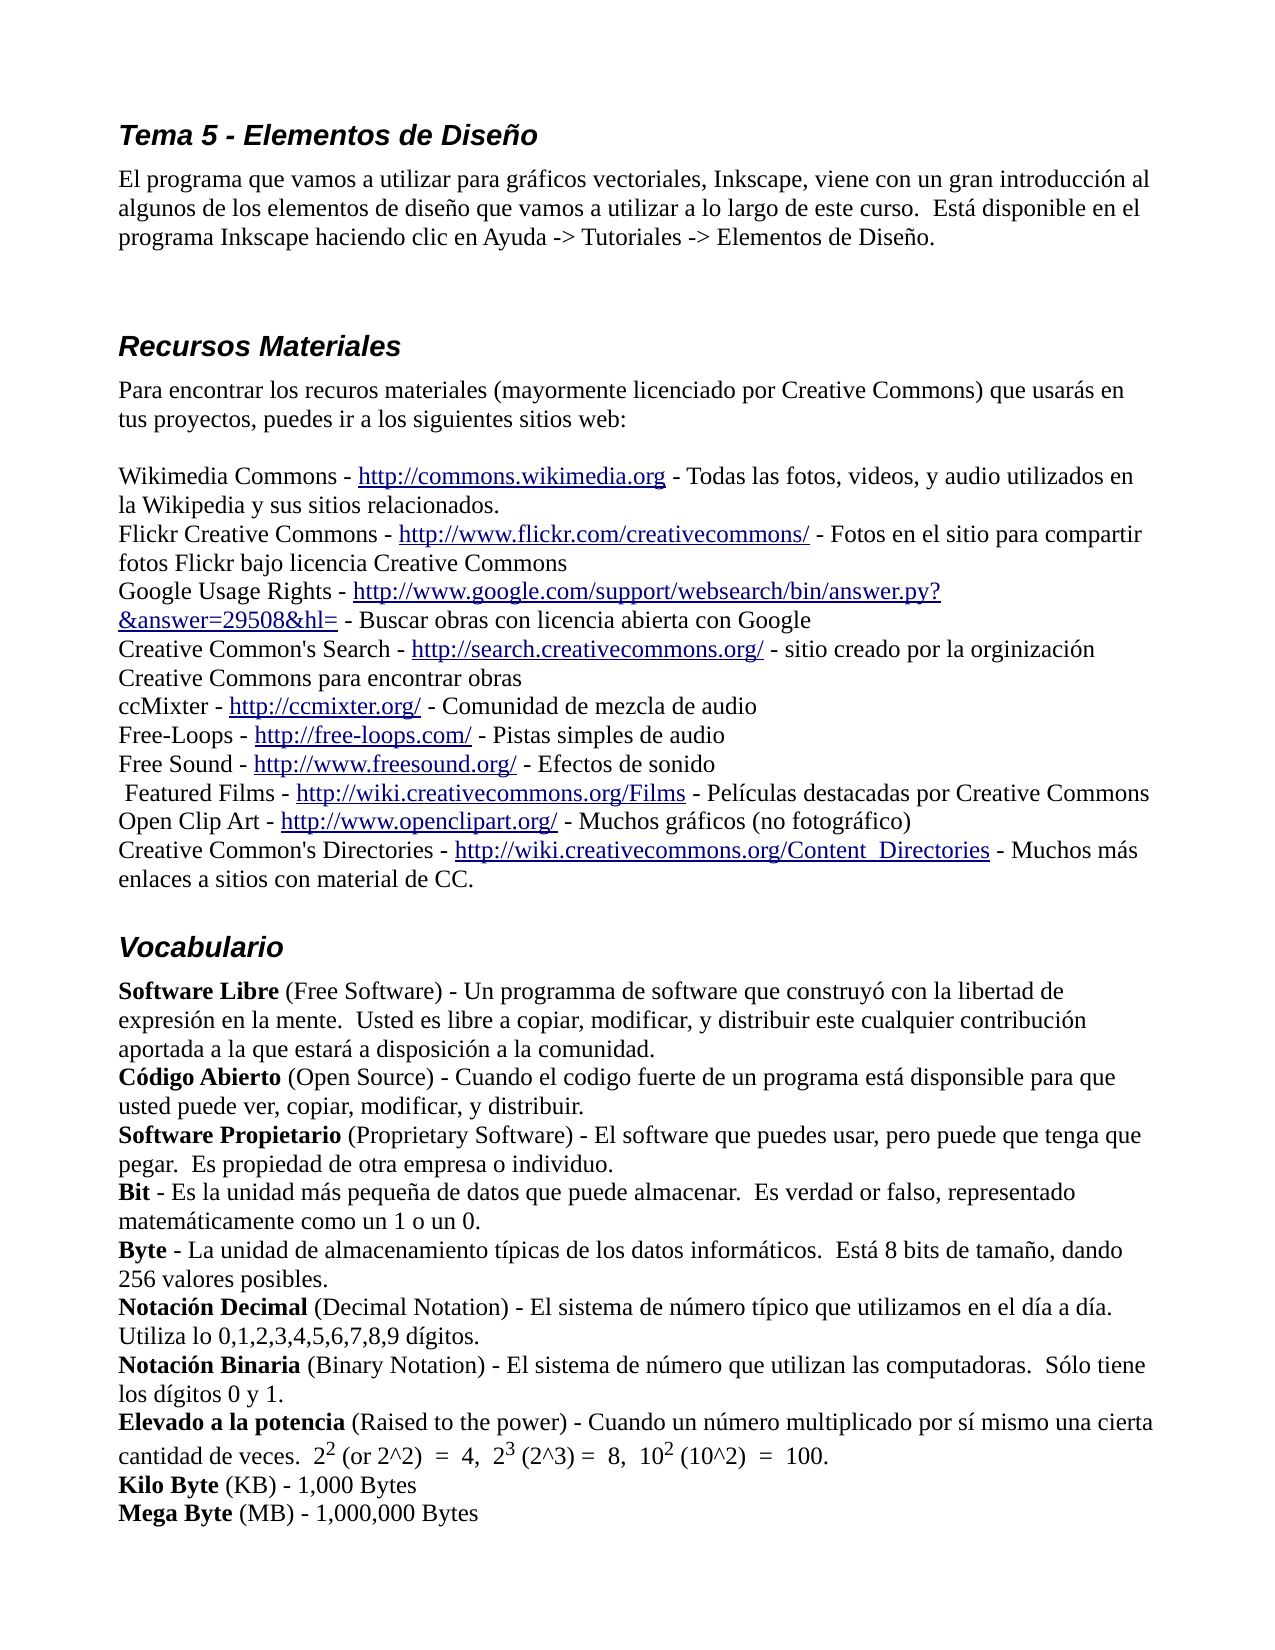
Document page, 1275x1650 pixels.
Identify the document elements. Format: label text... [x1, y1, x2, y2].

subtitle Vocabulario [118, 930, 1157, 964]
subtitle Recursos Materiales [118, 329, 1157, 363]
text El programa que vamos a utilizar para gráficos vectoriales, Inkscape, viene con un gran introducción al algunos de los elementos de diseño que vamos a utilizar a lo largo de este curso. Está disponible en el programa Inkscape haciendo clic en Ayuda -> Tutoriales -> Elementos de Diseño. [118, 164, 1157, 250]
subtitle Tema 5 - Elementos de Diseño [118, 118, 1157, 152]
text Para encontrar los recuros materiales (mayormente licenciado por Creative Commons) que usarás en tus proyectos, puedes ir a los siguientes sitios web: Wikimedia Commons - http://commons.wikimedia.org - Todas las fotos, videos, y audio utilizados en la Wikipedia y sus sitios relacionados. Flickr Creative Commons - http://www.flickr.com/creativecommons/ - Fotos en el sitio para compartir fotos Flickr bajo licencia Creative Commons Google Usage Rights - http://www.google.com/support/websearch/bin/answer.py?&answer=29508&hl= - Buscar obras con licencia abierta con Google Creative Common's Search - http://search.creativecommons.org/ - sitio creado por la orginización Creative Commons para encontrar obras ccMixter - http://ccmixter.org/ - Comunidad de mezcla de audio Free-Loops - http://free-loops.com/ - Pistas simples de audio Free Sound - http://www.freesound.org/ - Efectos de sonido Featured Films - http://wiki.creativecommons.org/Films - Películas destacadas por Creative Commons Open Clip Art - http://www.openclipart.org/ - Muchos gráficos (no fotográfico) Creative Common's Directories - http://wiki.creativecommons.org/Content_Directories - Muchos más enlaces a sitios con material de CC. [118, 375, 1157, 893]
text Software Libre (Free Software) - Un programma de software que construyó con la libertad de expresión en la mente. Usted es libre a copiar, modificar, y distribuir este cualquier contribución aportada a la que estará a disposición a la comunidad. Código Abierto (Open Source) - Cuando el codigo fuerte de un programa está disponsible para que usted puede ver, copiar, modificar, y distribuir. Software Propietario (Proprietary Software) - El software que puedes usar, pero puede que tenga que pegar. Es propiedad de otra empresa o individuo. Bit - Es la unidad más pequeña de datos que puede almacenar. Es verdad or falso, representado matemáticamente como un 1 o un 0. Byte - La unidad de almacenamiento típicas de los datos informáticos. Está 8 bits de tamaño, dando 256 valores posibles. Notación Decimal (Decimal Notation) - El sistema de número típico que utilizamos en el día a día. Utiliza lo 0,1,2,3,4,5,6,7,8,9 dígitos. Notación Binaria (Binary Notation) - El sistema de número que utilizan las computadoras. Sólo tiene los dígitos 0 y 1. Elevado a la potencia (Raised to the power) - Cuando un número multiplicado por sí mismo una cierta cantidad de veces. 22 (or 2^2) = 4, 23 (2^3) = 8, 102 (10^2) = 100. Kilo Byte (KB) - 1,000 Bytes Mega Byte (MB) - 1,000,000 Bytes [118, 976, 1157, 1527]
